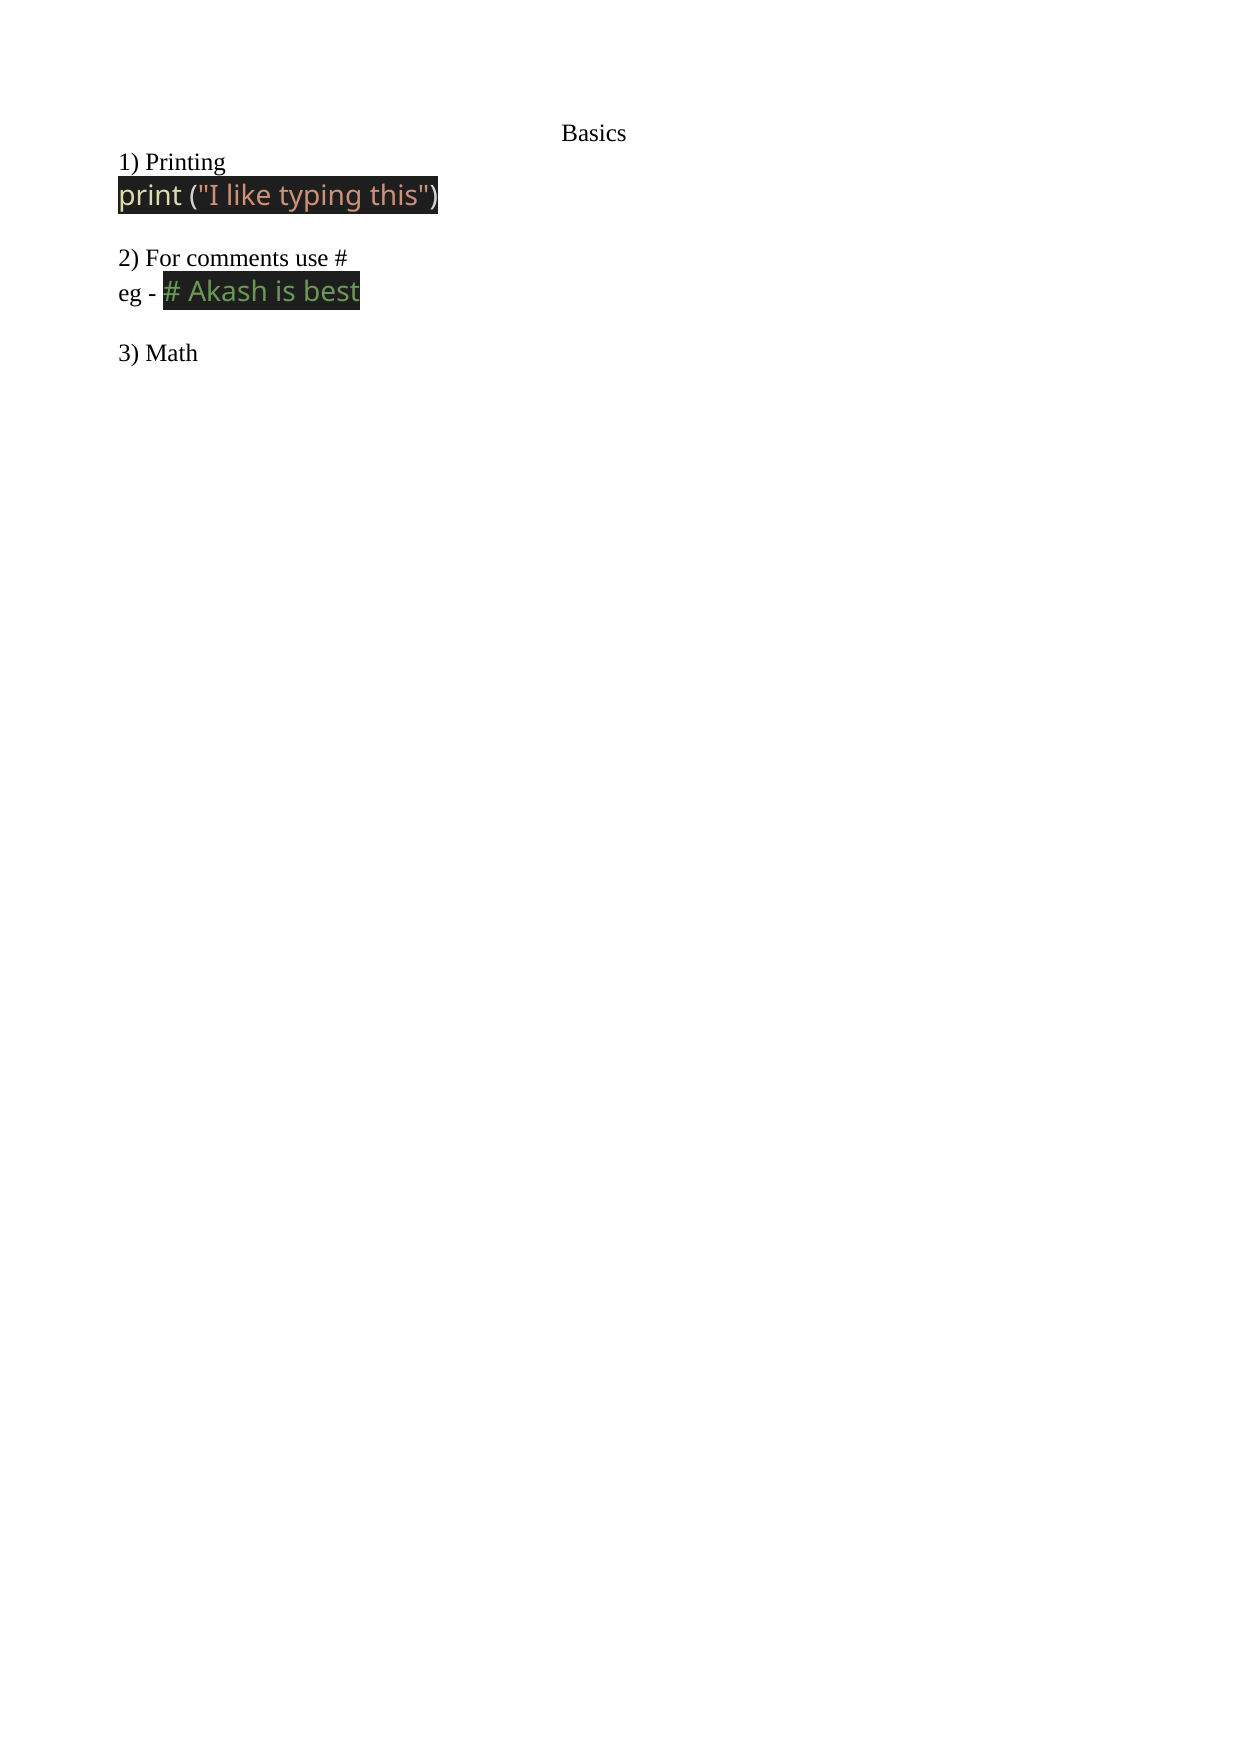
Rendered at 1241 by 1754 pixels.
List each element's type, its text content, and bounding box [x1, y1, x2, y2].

text 1) Printing [118, 147, 1122, 176]
text 2) For comments use # [118, 243, 1122, 271]
text 3) Math [118, 338, 1122, 367]
text print ("I like typing this") [118, 176, 1122, 214]
text Basics [118, 118, 1122, 147]
text eg - # Akash is best [118, 271, 1122, 310]
